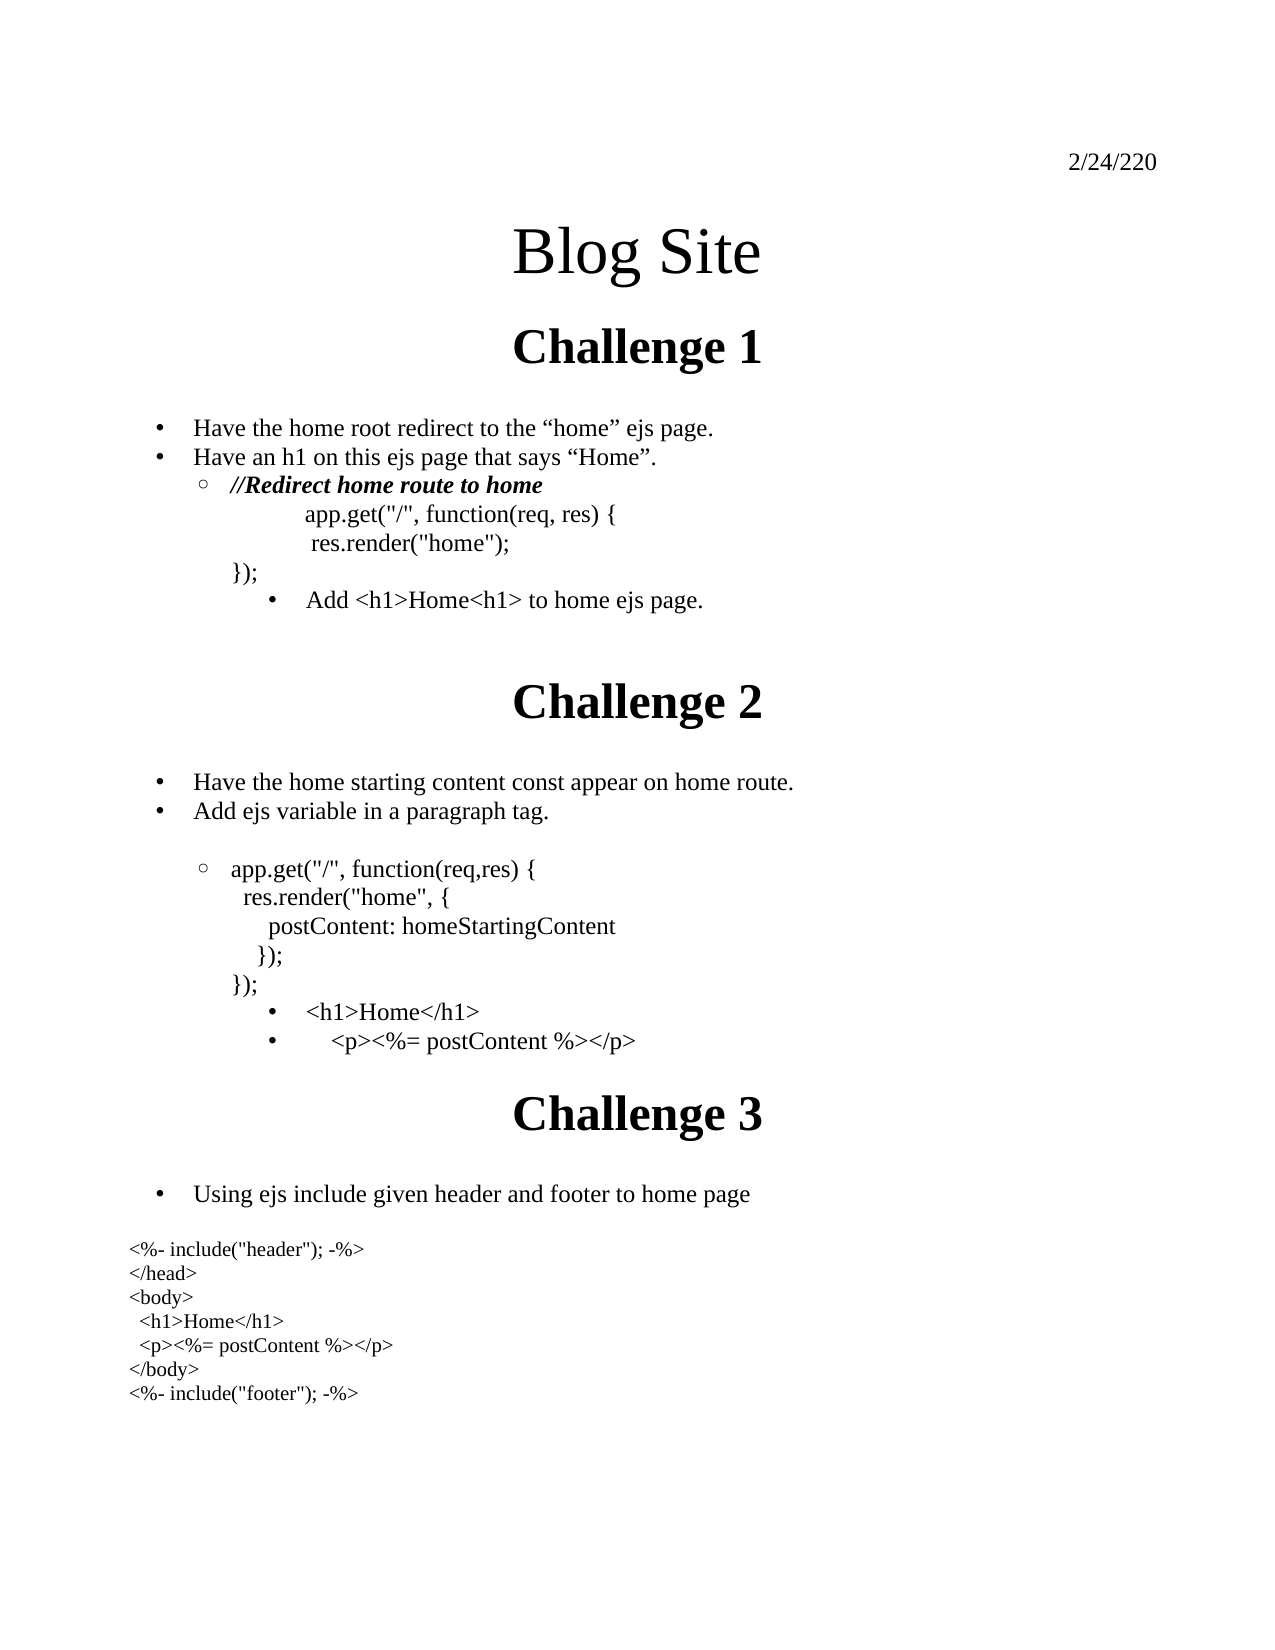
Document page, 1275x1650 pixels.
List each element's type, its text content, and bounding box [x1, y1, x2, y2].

text <%- include("footer"); -%> [118, 1381, 1157, 1405]
list <p><%= postContent %></p> [268, 1026, 1157, 1055]
list Add <h1>Home<h1> to home ejs page. [268, 585, 1157, 614]
text </head> [118, 1261, 1157, 1285]
list Have the home starting content const appear on home route. [156, 767, 1157, 796]
text <body> [118, 1285, 1157, 1309]
list Have an h1 on this ejs page that says “Home”. [156, 442, 1157, 470]
list Have the home root redirect to the “home” ejs page. [156, 413, 1157, 442]
text <%- include("header"); -%> [118, 1237, 1157, 1261]
text <p><%= postContent %></p> [118, 1333, 1157, 1357]
text 2/24/220 [118, 147, 1157, 176]
list <h1>Home</h1> [268, 997, 1157, 1026]
text <h1>Home</h1> [118, 1309, 1157, 1333]
text Challenge 1 [118, 317, 1157, 374]
text Challenge 2 [118, 672, 1157, 729]
text Blog Site [118, 212, 1157, 288]
list Using ejs include given header and footer to home page [156, 1179, 1157, 1208]
list app.get("/", function(req,res) { res.render("home", { postContent: homeStartingContent }); }); [193, 854, 1157, 997]
list Add ejs variable in a paragraph tag. [156, 796, 1157, 825]
text </body> [118, 1357, 1157, 1381]
list //Redirect home route to home app.get("/", function(req, res) { res.render("home"); }); [193, 470, 1157, 585]
text Challenge 3 [118, 1084, 1157, 1141]
